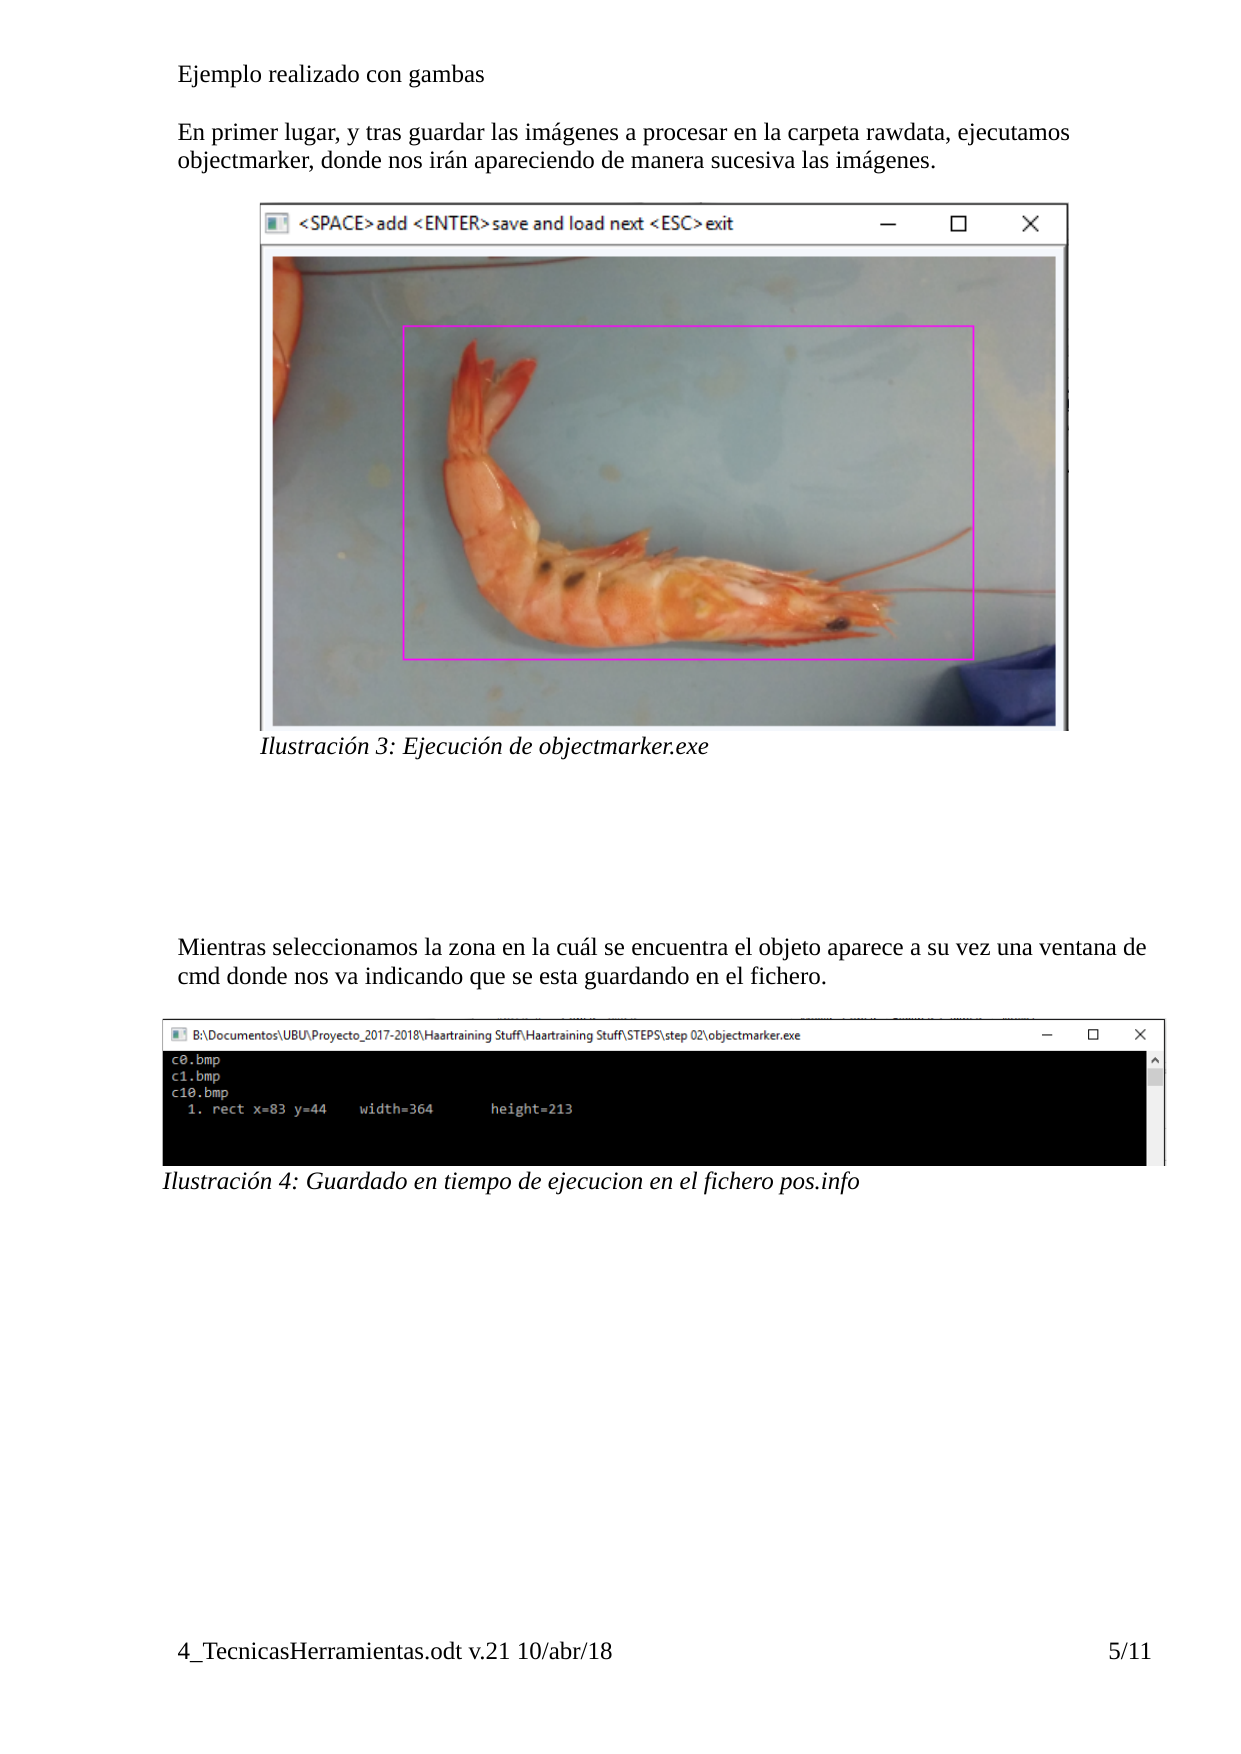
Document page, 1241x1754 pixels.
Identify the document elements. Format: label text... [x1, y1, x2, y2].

text Mientras seleccionamos la zona en la cuál se encuentra el objeto aparece a su vez una ventana de cmd donde nos va indicando que se esta guardando en el fichero. [177, 932, 1152, 990]
text Ilustración 4: Guardado en tiempo de ejecucion en el fichero pos.info [162, 1166, 1166, 1194]
text Ejemplo realizado con gambas [177, 59, 1152, 88]
picture [162, 1018, 1167, 1166]
text En primer lugar, y tras guardar las imágenes a procesar en la carpeta rawdata, ejecutamos objectmarker, donde nos irán apareciendo de manera sucesiva las imágenes. [177, 117, 1152, 174]
picture [259, 202, 1069, 731]
text Ilustración 3: Ejecución de objectmarker.exe [260, 731, 1069, 760]
